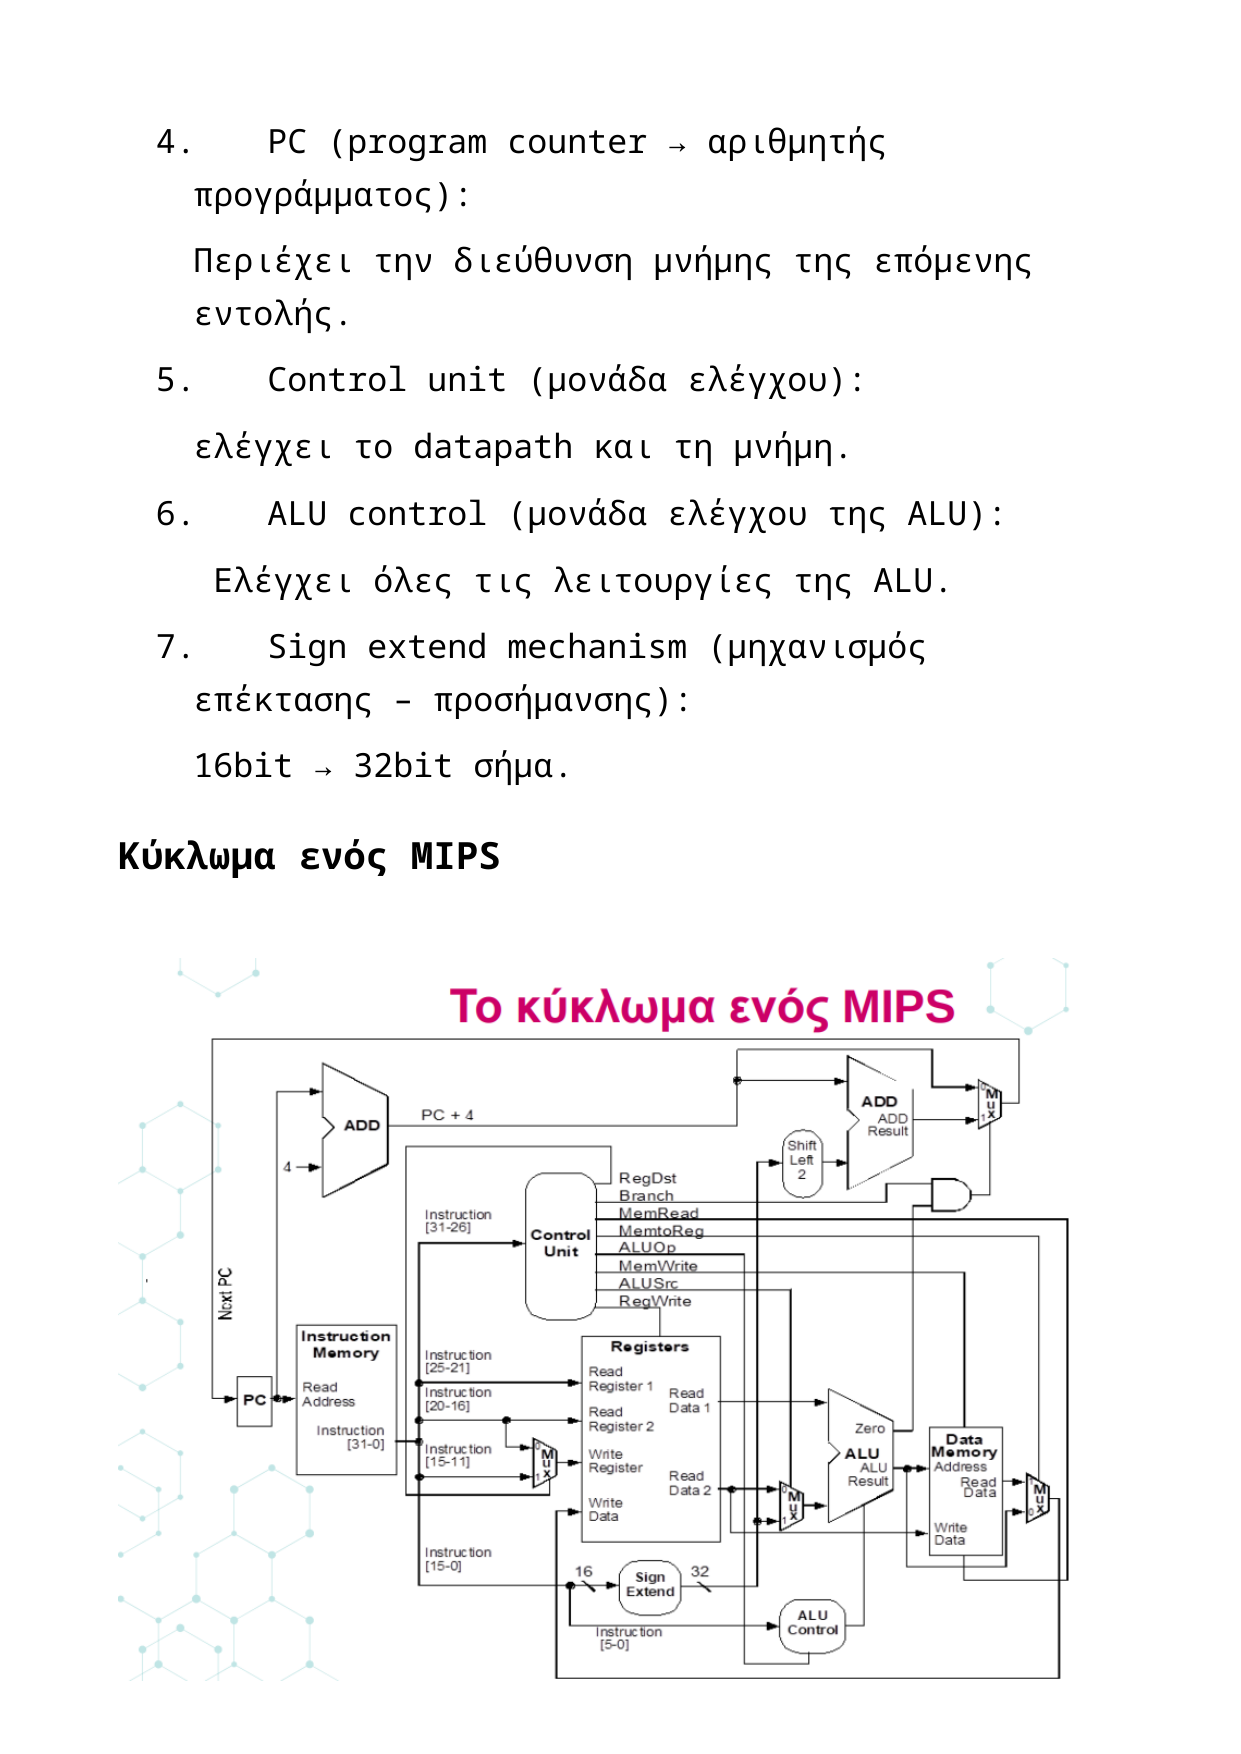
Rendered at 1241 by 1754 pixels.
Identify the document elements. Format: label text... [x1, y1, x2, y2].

subtitle Κύκλωμα ενός MIPS [118, 830, 1122, 881]
list ελέγχει το datapath και τη μνήμη. [156, 423, 1122, 468]
list 16bit → 32bit σήμα. [156, 742, 1122, 787]
list Ελέγχει όλες τις λειτουργίες της ALU. [156, 556, 1122, 602]
list ALU control (μονάδα ελέγχου της ALU): [156, 489, 1122, 535]
list PC (program counter → αριθμητής προγράμματος): [156, 118, 1122, 216]
list Περιέχει την διεύθυνση μνήμης της επόμενης εντολής. [156, 237, 1122, 335]
list Sign extend mechanism (μηχανισμός επέκτασης – προσήμανσης): [156, 623, 1122, 721]
list Control unit (μονάδα ελέγχου): [156, 356, 1122, 401]
picture [118, 958, 1123, 1681]
